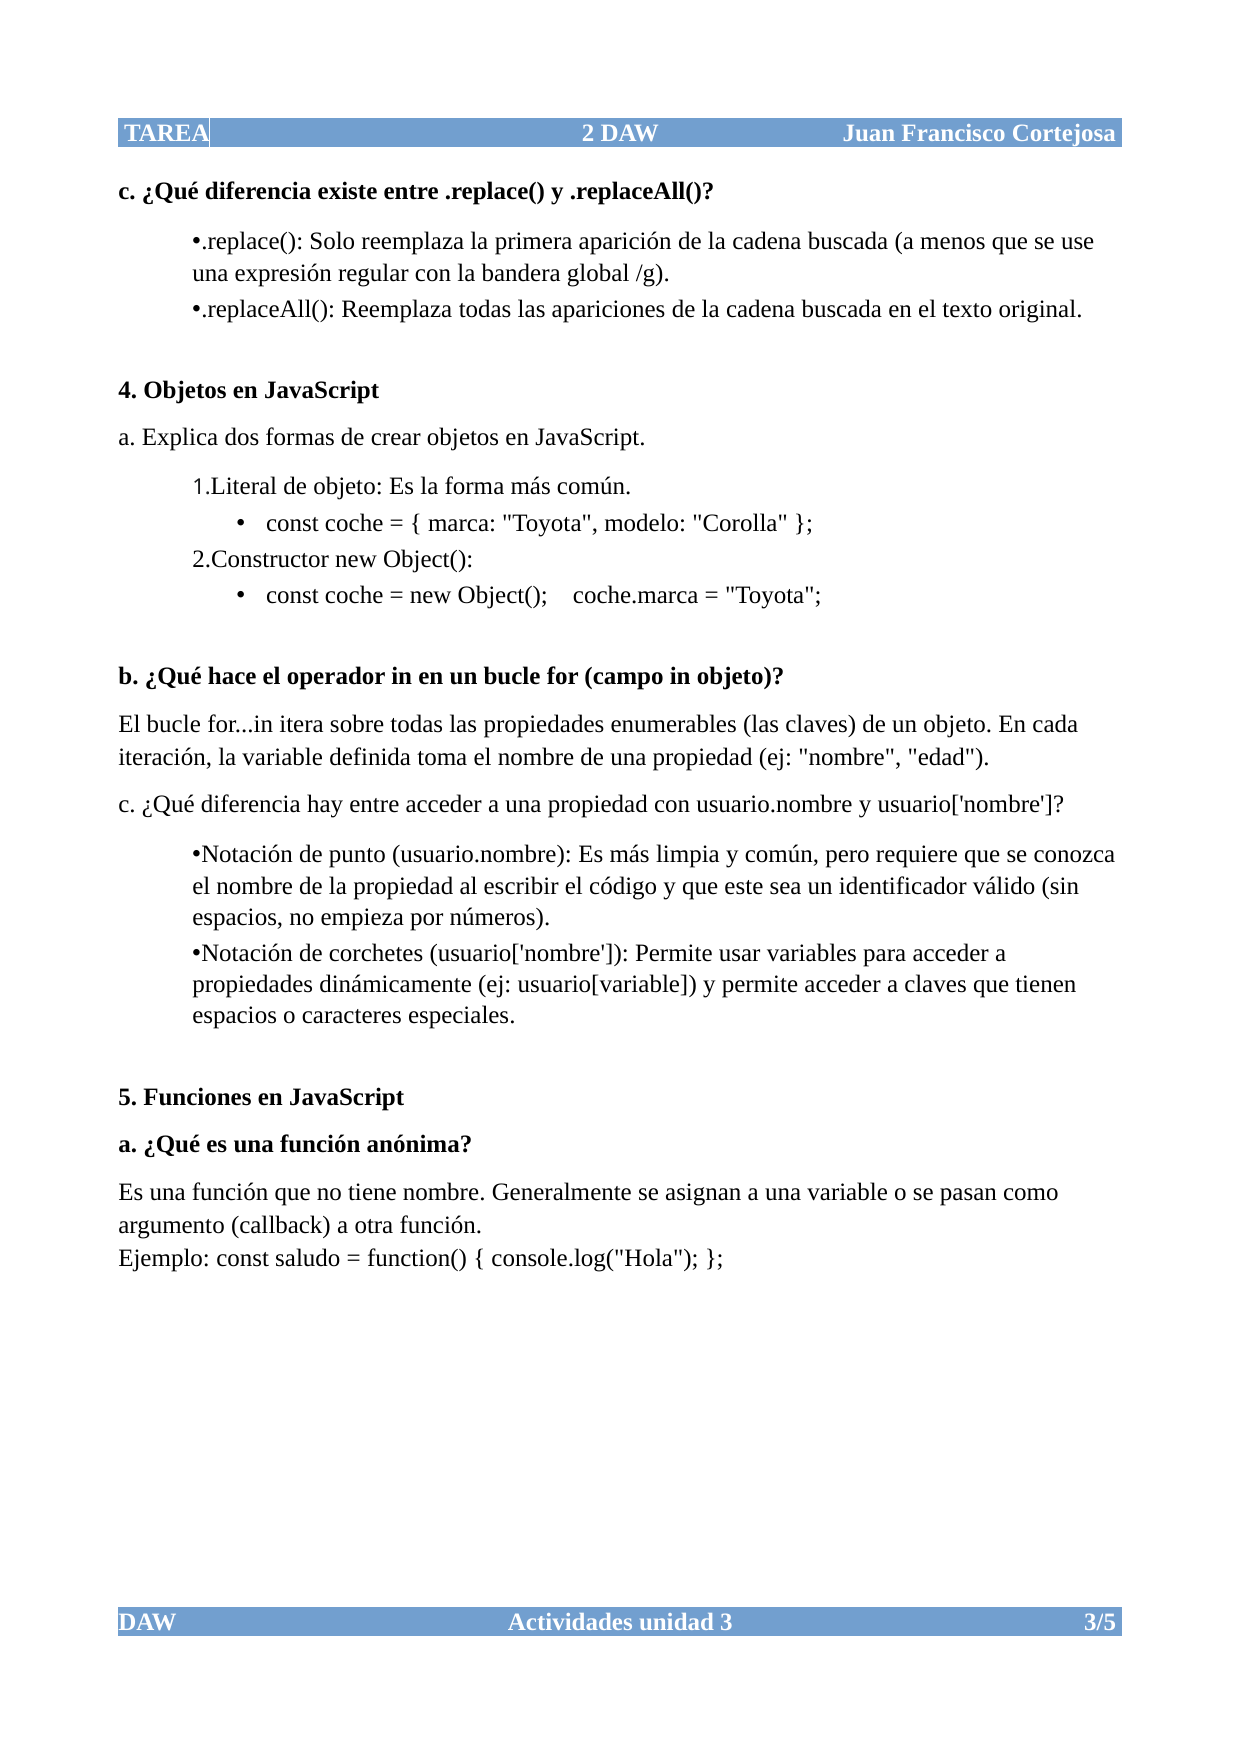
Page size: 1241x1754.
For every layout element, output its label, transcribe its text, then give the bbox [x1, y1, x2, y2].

text a. Explica dos formas de crear objetos en JavaScript. [118, 422, 1122, 451]
list Literal de objeto: Es la forma más común. [118, 470, 1122, 501]
list Notación de punto (usuario.nombre): Es más limpia y común, pero requiere que se conozca el nombre de la propiedad al escribir el código y que este sea un identificador válido (sin espacios, no empieza por números). [118, 837, 1122, 931]
text b. ¿Qué hace el operador in en un bucle for (campo in objeto)? [118, 661, 1122, 690]
list const coche = new Object(); coche.marca = "Toyota"; [236, 578, 1122, 609]
list .replaceAll(): Reemplaza todas las apariciones de la cadena buscada en el texto original. [118, 291, 1122, 322]
text 5. Funciones en JavaScript [118, 1082, 1122, 1110]
text El bucle for...in itera sobre todas las propiedades enumerables (las claves) de un objeto. En cada iteración, la variable definida toma el nombre de una propiedad (ej: "nombre", "edad"). [118, 709, 1122, 771]
list Notación de corchetes (usuario['nombre']): Permite usar variables para acceder a propiedades dinámicamente (ej: usuario[variable]) y permite acceder a claves que tienen espacios o caracteres especiales. [118, 936, 1122, 1029]
text c. ¿Qué diferencia existe entre .replace() y .replaceAll()? [118, 176, 1122, 205]
list const coche = { marca: "Toyota", modelo: "Corolla" }; [236, 506, 1122, 537]
list .replace(): Solo reemplaza la primera aparición de la cadena buscada (a menos que se use una expresión regular con la bandera global /g). [118, 224, 1122, 286]
list Constructor new Object(): [118, 542, 1122, 573]
text c. ¿Qué diferencia hay entre acceder a una propiedad con usuario.nombre y usuario['nombre']? [118, 789, 1122, 818]
text a. ¿Qué es una función anónima? [118, 1129, 1122, 1158]
text 4. Objetos en JavaScript [118, 375, 1122, 403]
text Es una función que no tiene nombre. Generalmente se asignan a una variable o se pasan como argumento (callback) a otra función. Ejemplo: const saludo = function() { console.log("Hola"); }; [118, 1177, 1122, 1272]
